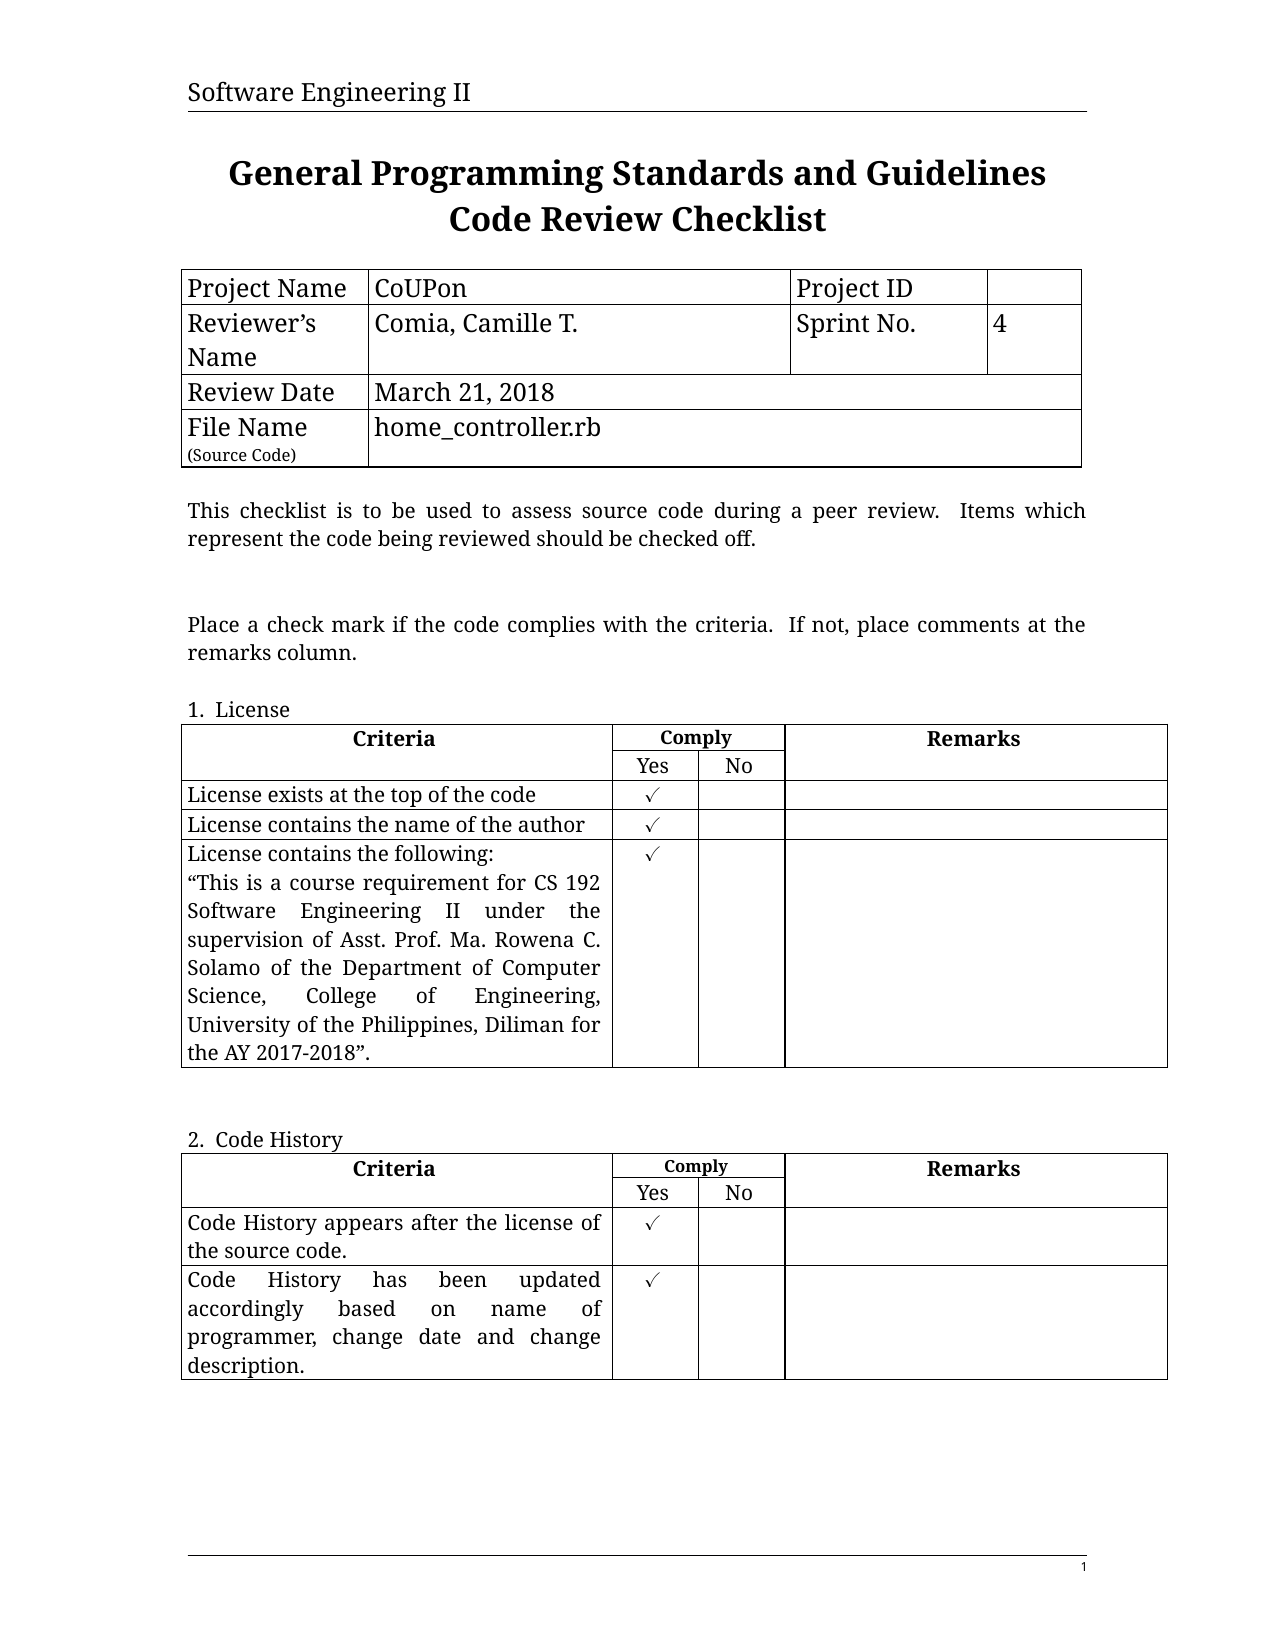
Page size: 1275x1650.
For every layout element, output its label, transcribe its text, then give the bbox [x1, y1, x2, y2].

table_header Project ID [791, 270, 987, 304]
table_cell Code History appears after the license of the source code. [182, 1208, 612, 1264]
table_cell No [699, 751, 784, 779]
table_cell License exists at the top of the code [182, 781, 612, 809]
table_cell [786, 1266, 1167, 1379]
table_cell [786, 781, 1167, 809]
table_cell Comia, Camille T. [369, 305, 790, 373]
table_header CoUPon [369, 270, 790, 304]
table_cell [699, 1266, 784, 1379]
table_cell home_controller.rb [369, 410, 1081, 466]
table_cell [699, 810, 784, 838]
table_cell Reviewer’s Name [182, 305, 368, 373]
table_cell 4 [988, 305, 1081, 373]
table_cell [699, 840, 784, 1067]
text This checklist is to be used to assess source code during a peer review. Items which represent the code being reviewed should be checked off. [187, 496, 1087, 553]
table_header [988, 270, 1081, 304]
table_cell ✓ [613, 840, 698, 1067]
table_cell Code History has been updated accordingly based on name of programmer, change date and change description. [182, 1266, 612, 1379]
table_cell [786, 840, 1167, 1067]
text 1. License [187, 695, 1087, 723]
table_cell [786, 810, 1167, 838]
table_cell Review Date [182, 375, 368, 409]
table_cell ✓ [613, 1266, 698, 1379]
table_header Comply [613, 1154, 784, 1177]
table_cell Sprint No. [791, 305, 987, 373]
text 2. Code History [187, 1125, 1087, 1153]
table_header Remarks [786, 725, 1167, 779]
table_cell Yes [613, 751, 698, 779]
text Place a check mark if the code complies with the criteria. If not, place comments at the remarks column. [187, 610, 1087, 667]
table_cell License contains the following: “This is a course requirement for CS 192 Software Engineering II under the supervision of Asst. Prof. Ma. Rowena C. Solamo of the Department of Computer Science, College of Engineering, University of the Philippines, Diliman for the AY 2017-2018”. [182, 840, 612, 1067]
table_cell File Name (Source Code) [182, 410, 368, 466]
table_header Remarks [786, 1154, 1167, 1207]
table_cell ✓ [613, 810, 698, 838]
table_cell No [699, 1178, 784, 1207]
table_cell License contains the name of the author [182, 810, 612, 838]
table_cell March 21, 2018 [369, 375, 1081, 409]
table_header Project Name [182, 270, 368, 304]
table_cell ✓ [613, 781, 698, 809]
table_cell [699, 781, 784, 809]
table_header Comply [613, 725, 784, 750]
table_header Criteria [182, 1154, 612, 1207]
table_cell Yes [613, 1178, 698, 1207]
table_cell ✓ [613, 1208, 698, 1264]
table_cell [699, 1208, 784, 1264]
table_cell [786, 1208, 1167, 1264]
text General Programming Standards and Guidelines Code Review Checklist [187, 150, 1087, 241]
table_header Criteria [182, 725, 612, 779]
